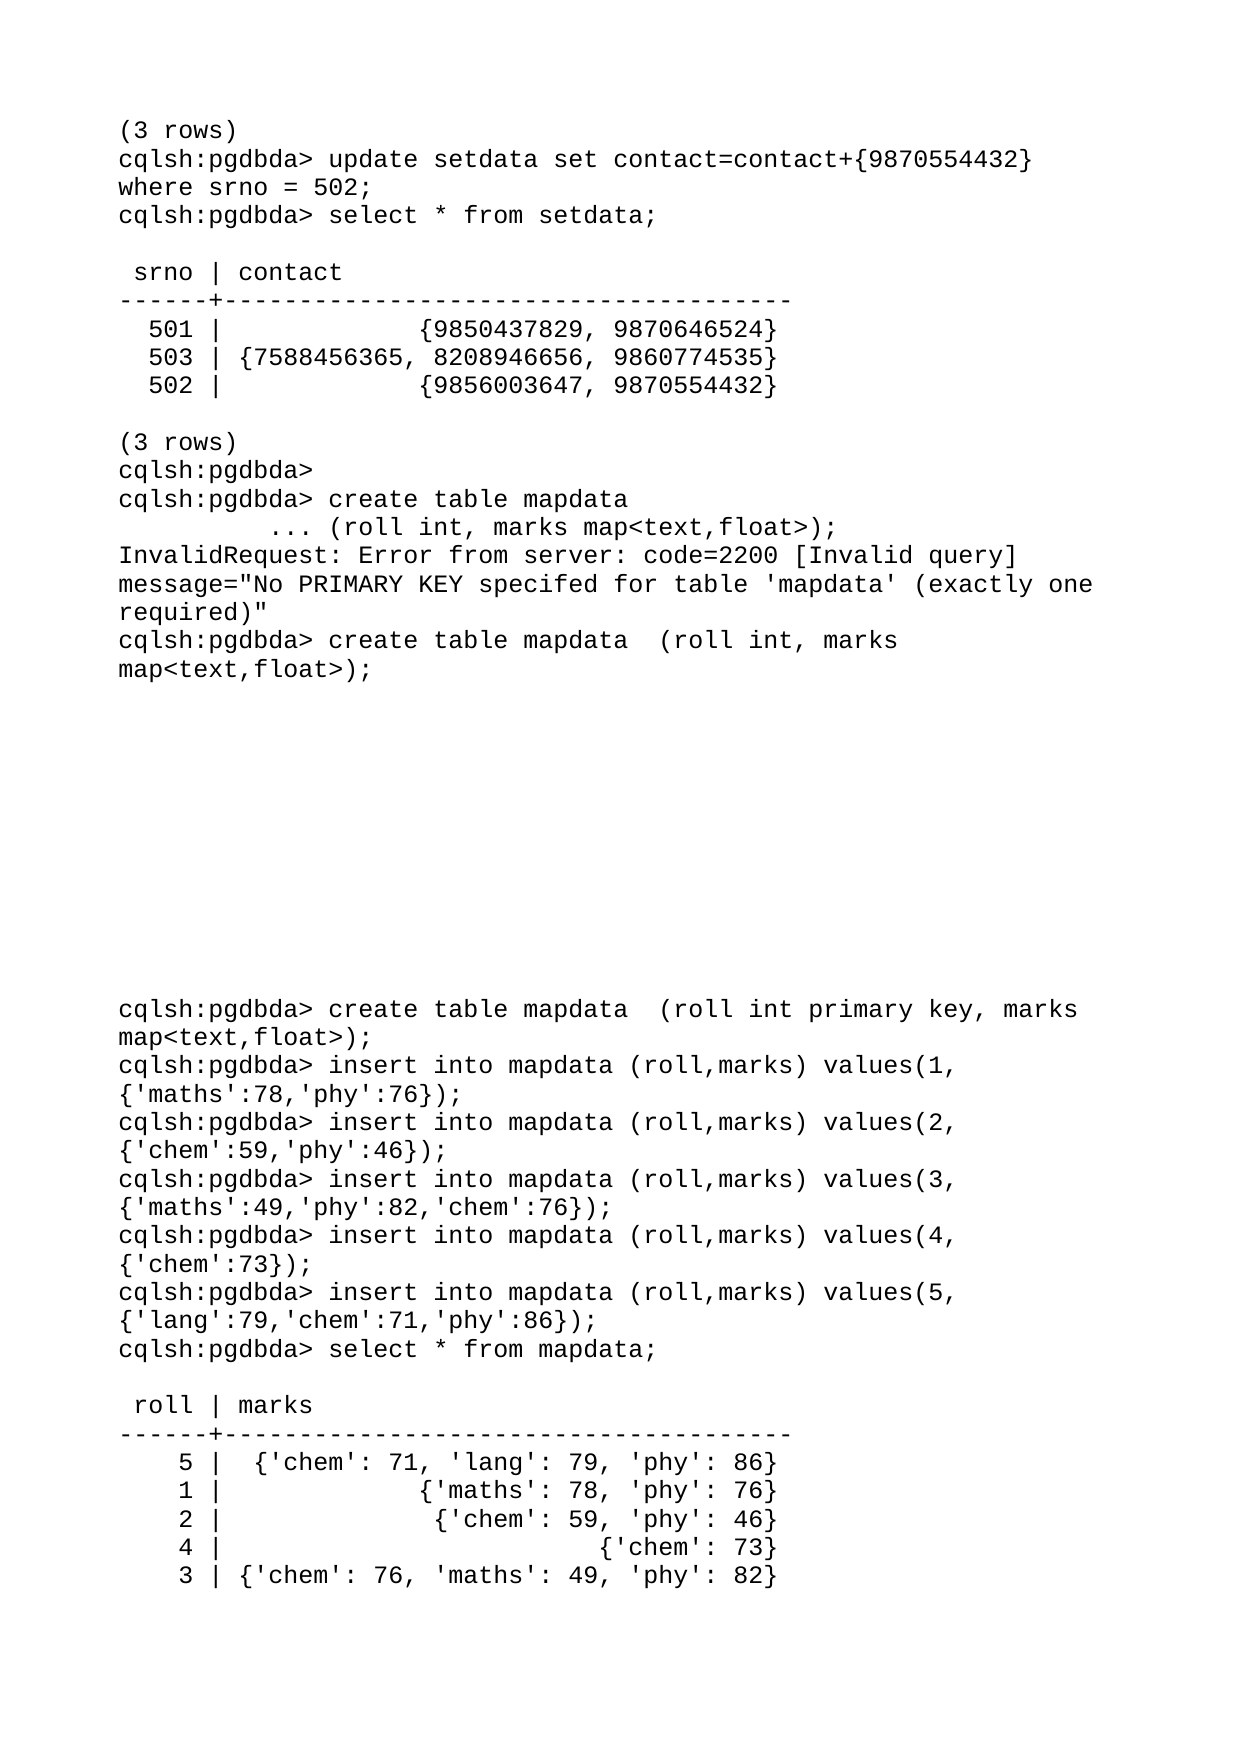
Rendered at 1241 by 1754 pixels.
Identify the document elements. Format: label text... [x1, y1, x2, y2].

text ------+-------------------------------------- [118, 288, 1122, 316]
text (3 rows) [118, 118, 1122, 146]
text cqlsh:pgdbda> insert into mapdata (roll,marks) values(5,{'lang':79,'chem':71,'phy':86}); [118, 1280, 1122, 1336]
text 503 | {7588456365, 8208946656, 9860774535} [118, 345, 1122, 373]
text 5 | {'chem': 71, 'lang': 79, 'phy': 86} [118, 1450, 1122, 1478]
text cqlsh:pgdbda> update setdata set contact=contact+{9870554432} where srno = 502; [118, 146, 1122, 203]
text cqlsh:pgdbda> select * from mapdata; [118, 1336, 1122, 1365]
text 3 | {'chem': 76, 'maths': 49, 'phy': 82} [118, 1563, 1122, 1591]
text cqlsh:pgdbda> insert into mapdata (roll,marks) values(1,{'maths':78,'phy':76}); [118, 1053, 1122, 1110]
text 1 | {'maths': 78, 'phy': 76} [118, 1478, 1122, 1506]
text InvalidRequest: Error from server: code=2200 [Invalid query] message="No PRIMARY KEY specifed for table 'mapdata' (exactly one required)" [118, 543, 1122, 628]
text 4 | {'chem': 73} [118, 1535, 1122, 1563]
text srno | contact [118, 260, 1122, 288]
text cqlsh:pgdbda> [118, 458, 1122, 486]
text cqlsh:pgdbda> insert into mapdata (roll,marks) values(3,{'maths':49,'phy':82,'chem':76}); [118, 1166, 1122, 1223]
text cqlsh:pgdbda> select * from setdata; [118, 203, 1122, 231]
text ... (roll int, marks map<text,float>); [118, 515, 1122, 543]
text 2 | {'chem': 59, 'phy': 46} [118, 1506, 1122, 1535]
text cqlsh:pgdbda> insert into mapdata (roll,marks) values(4,{'chem':73}); [118, 1223, 1122, 1280]
text (3 rows) [118, 430, 1122, 458]
text cqlsh:pgdbda> create table mapdata [118, 486, 1122, 515]
text cqlsh:pgdbda> create table mapdata (roll int, marks map<text,float>); [118, 628, 1122, 685]
text cqlsh:pgdbda> create table mapdata (roll int primary key, marks map<text,float>); [118, 996, 1122, 1053]
text ------+-------------------------------------- [118, 1421, 1122, 1450]
text 501 | {9850437829, 9870646524} [118, 316, 1122, 345]
text cqlsh:pgdbda> insert into mapdata (roll,marks) values(2,{'chem':59,'phy':46}); [118, 1110, 1122, 1166]
text 502 | {9856003647, 9870554432} [118, 373, 1122, 401]
text roll | marks [118, 1393, 1122, 1421]
